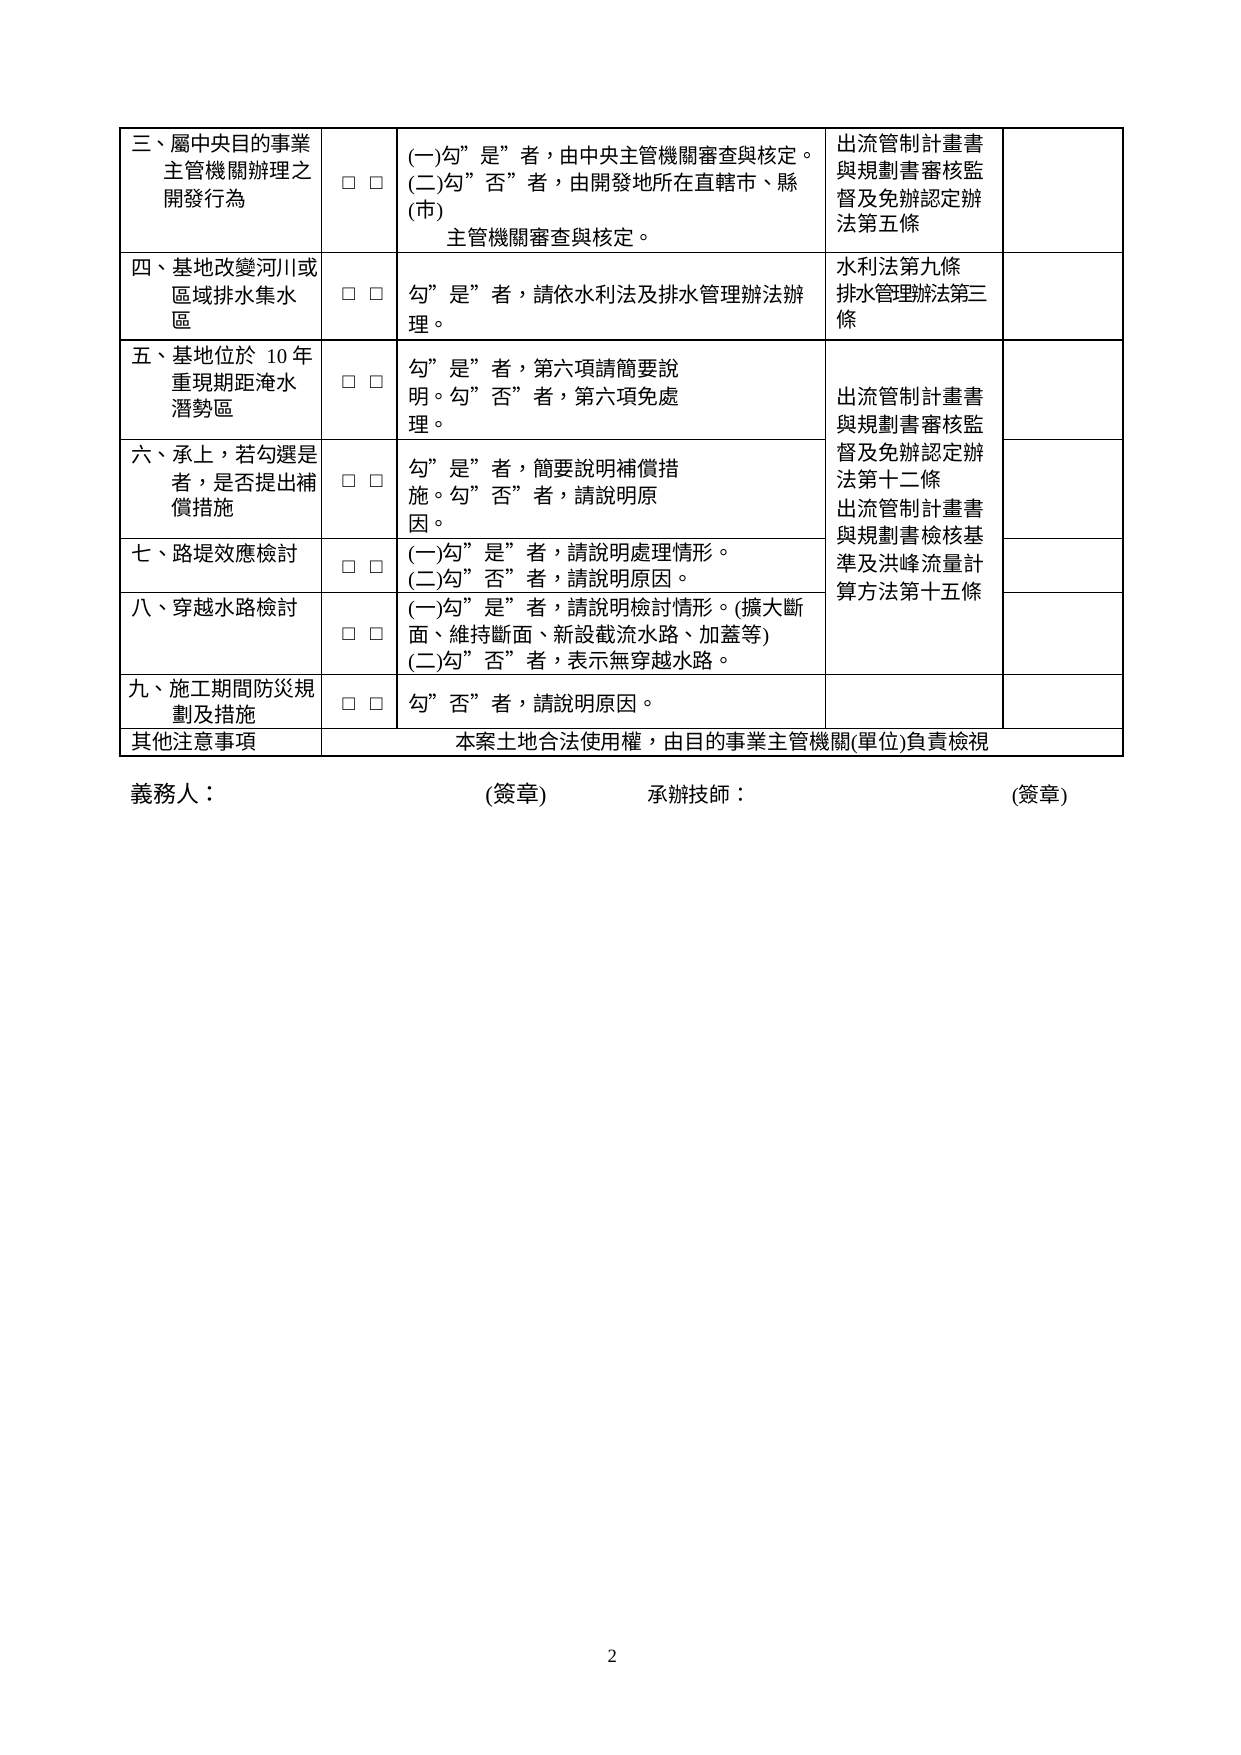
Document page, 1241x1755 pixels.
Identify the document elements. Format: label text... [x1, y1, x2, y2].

table_cell □ [359, 593, 396, 673]
table_cell □ [359, 253, 396, 339]
table_cell 勾”否”者，請說明原因。 [398, 675, 825, 728]
table_header 出流管制計畫書與規劃書審核監督及免辦認定辦 法第五條 [826, 129, 1002, 251]
table_cell (一)勾”是”者，請說明檢討情形。(擴大斷面、維持斷面、新設截流水路、加蓋等) (二)勾”否”者，表示無穿越水路。 [398, 593, 825, 673]
table_cell □ [322, 539, 359, 592]
table_cell [826, 675, 1002, 728]
table_cell 六、承上，若勾選是者，是否提出補 償措施 [121, 440, 321, 537]
table_cell 勾”是”者，簡要說明補償措施。勾”否”者，請說明原因。 [398, 440, 825, 537]
table_cell [1004, 675, 1122, 728]
table_header 三、屬中央目的事業主管機關辦理之開發行為 [121, 129, 321, 251]
table_cell □ [359, 675, 396, 728]
table_cell □ [322, 675, 359, 728]
table_header (一)勾”是”者，由中央主管機關審查與核定。 (二)勾”否”者，由開發地所在直轄巿、縣(巿) 主管機關審查與核定。 [398, 129, 825, 251]
table_cell 七、路堤效應檢討 [121, 539, 321, 592]
table_cell □ [359, 440, 396, 537]
table_cell 九、施工期間防災規 劃及措施 [121, 675, 321, 728]
table_cell [1004, 593, 1122, 673]
table_cell 勾”是”者，第六項請簡要說明。勾”否”者，第六項免處理。 [398, 341, 825, 438]
table_cell [1004, 440, 1122, 537]
table_cell □ [322, 341, 359, 438]
table_cell □ [359, 539, 396, 592]
table_cell [1004, 341, 1122, 438]
table_cell 出流管制計畫書與規劃書審核監督及免辦認定辦法第十二條 出流管制計畫書與規劃書檢核基準及洪峰流量計算方法第十五條 [826, 341, 1002, 673]
table_cell 勾”是”者，請依水利法及排水管理辦法辦理。 [398, 253, 825, 339]
table_cell □ [322, 253, 359, 339]
table_cell [1004, 253, 1122, 339]
text 義務人： (簽章) 承辦技師： (簽章) [130, 776, 1241, 809]
table_header [1004, 129, 1122, 251]
table_cell □ [322, 440, 359, 537]
table_cell 水利法第九條 排水管理辦法第三 條 [826, 253, 1002, 339]
table_cell □ [359, 341, 396, 438]
table_cell [1004, 539, 1122, 592]
table_cell □ [322, 593, 359, 673]
table_header □ [359, 129, 396, 251]
table_cell 五、基地位於 10 年重現期距淹水 潛勢區 [121, 341, 321, 438]
table_cell 本案土地合法使用權，由目的事業主管機關(單位)負責檢視 [322, 729, 1122, 755]
table_cell 其他注意事項 [121, 729, 321, 755]
table_cell 四、基地改變河川或區域排水集水 區 [121, 253, 321, 339]
table_cell (一)勾”是”者，請說明處理情形。 (二)勾”否”者，請說明原因。 [398, 539, 825, 592]
table_cell 八、穿越水路檢討 [121, 593, 321, 673]
table_header □ [322, 129, 359, 251]
